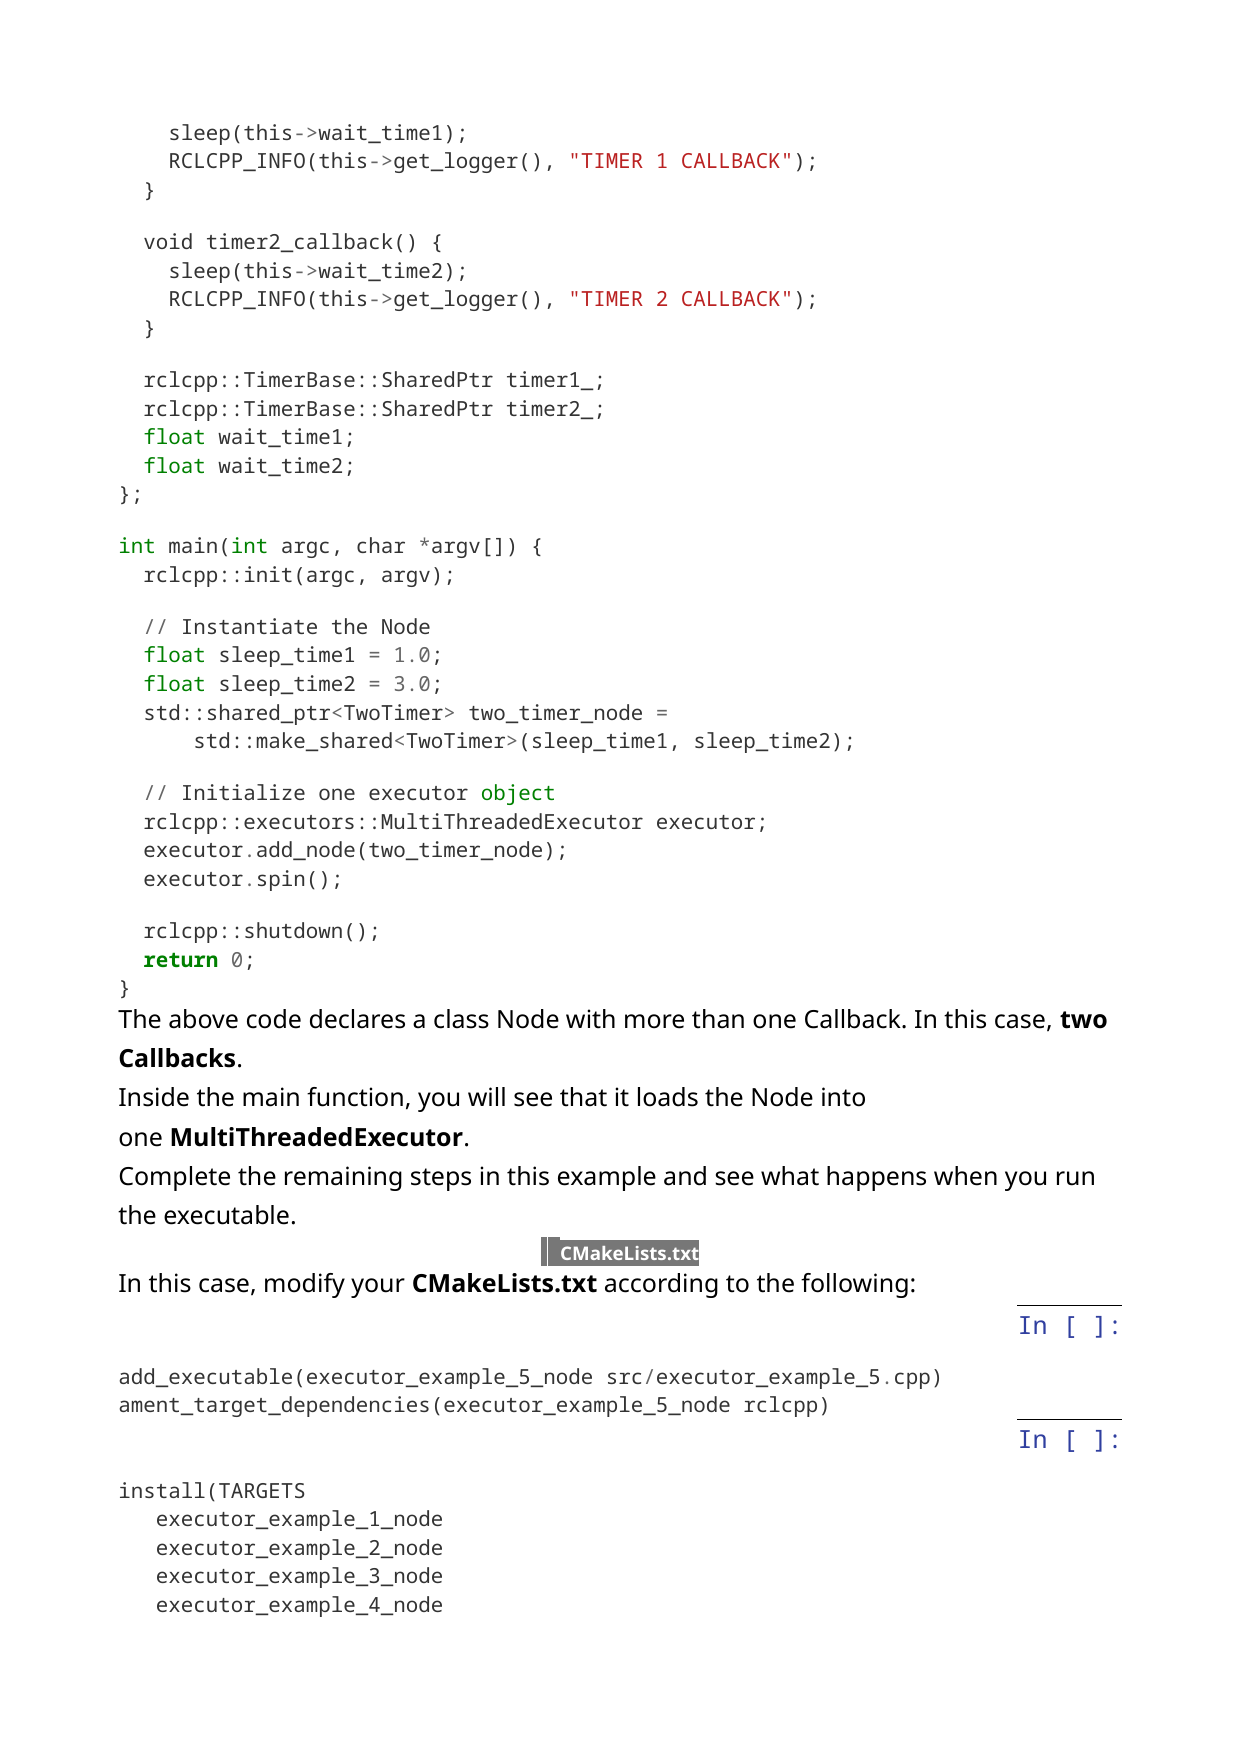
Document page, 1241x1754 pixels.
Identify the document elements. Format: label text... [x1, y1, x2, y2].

text sleep(this->wait_time2); [118, 256, 1122, 284]
text In this case, modify your CMakeLists.txt according to the following: [118, 1266, 1122, 1299]
text executor_example_1_node [118, 1504, 1122, 1533]
text rclcpp::shutdown(); [118, 916, 1122, 945]
text executor.add_node(two_timer_node); [118, 836, 1122, 864]
text } [118, 313, 1122, 342]
text rclcpp::init(argc, argv); [118, 560, 1122, 588]
text Inside the main function, you will see that it loads the Node into one MultiThreadedExecutor. [118, 1080, 1122, 1153]
text RCLCPP_INFO(this->get_logger(), "TIMER 2 CALLBACK"); [118, 284, 1122, 313]
text return 0; [118, 945, 1122, 973]
text ament_target_dependencies(executor_example_5_node rclcpp) [118, 1390, 1122, 1419]
text float sleep_time1 = 1.0; [118, 641, 1122, 669]
text executor.spin(); [118, 864, 1122, 893]
text Complete the remaining steps in this example and see what happens when you run the executable. [118, 1158, 1122, 1232]
text // Initialize one executor object [118, 778, 1122, 807]
text install(TARGETS [118, 1476, 1122, 1504]
text rclcpp::executors::MultiThreadedExecutor executor; [118, 807, 1122, 836]
text add_executable(executor_example_5_node src/executor_example_5.cpp) [118, 1362, 1122, 1390]
text In [ ]: [118, 1305, 1122, 1342]
text executor_example_4_node [118, 1590, 1122, 1618]
text void timer2_callback() { [118, 227, 1122, 256]
text The above code declares a class Node with more than one Callback. In this case, two Callbacks. [118, 1002, 1122, 1075]
text int main(int argc, char *argv[]) { [118, 531, 1122, 560]
text std::shared_ptr<TwoTimer> two_timer_node = [118, 698, 1122, 726]
text executor_example_2_node [118, 1533, 1122, 1561]
text In [ ]: [118, 1419, 1122, 1456]
text executor_example_3_node [118, 1561, 1122, 1590]
text } [118, 973, 1122, 1002]
text }; [118, 479, 1122, 508]
text std::make_shared<TwoTimer>(sleep_time1, sleep_time2); [118, 726, 1122, 755]
text rclcpp::TimerBase::SharedPtr timer1_; [118, 365, 1122, 394]
text float wait_time1; [118, 422, 1122, 451]
text RCLCPP_INFO(this->get_logger(), "TIMER 1 CALLBACK"); [118, 147, 1122, 175]
text } [118, 175, 1122, 204]
text CMakeLists.txt [118, 1237, 1122, 1266]
text sleep(this->wait_time1); [118, 118, 1122, 147]
text float wait_time2; [118, 451, 1122, 479]
text float sleep_time2 = 3.0; [118, 669, 1122, 698]
text // Instantiate the Node [118, 612, 1122, 641]
text rclcpp::TimerBase::SharedPtr timer2_; [118, 394, 1122, 422]
